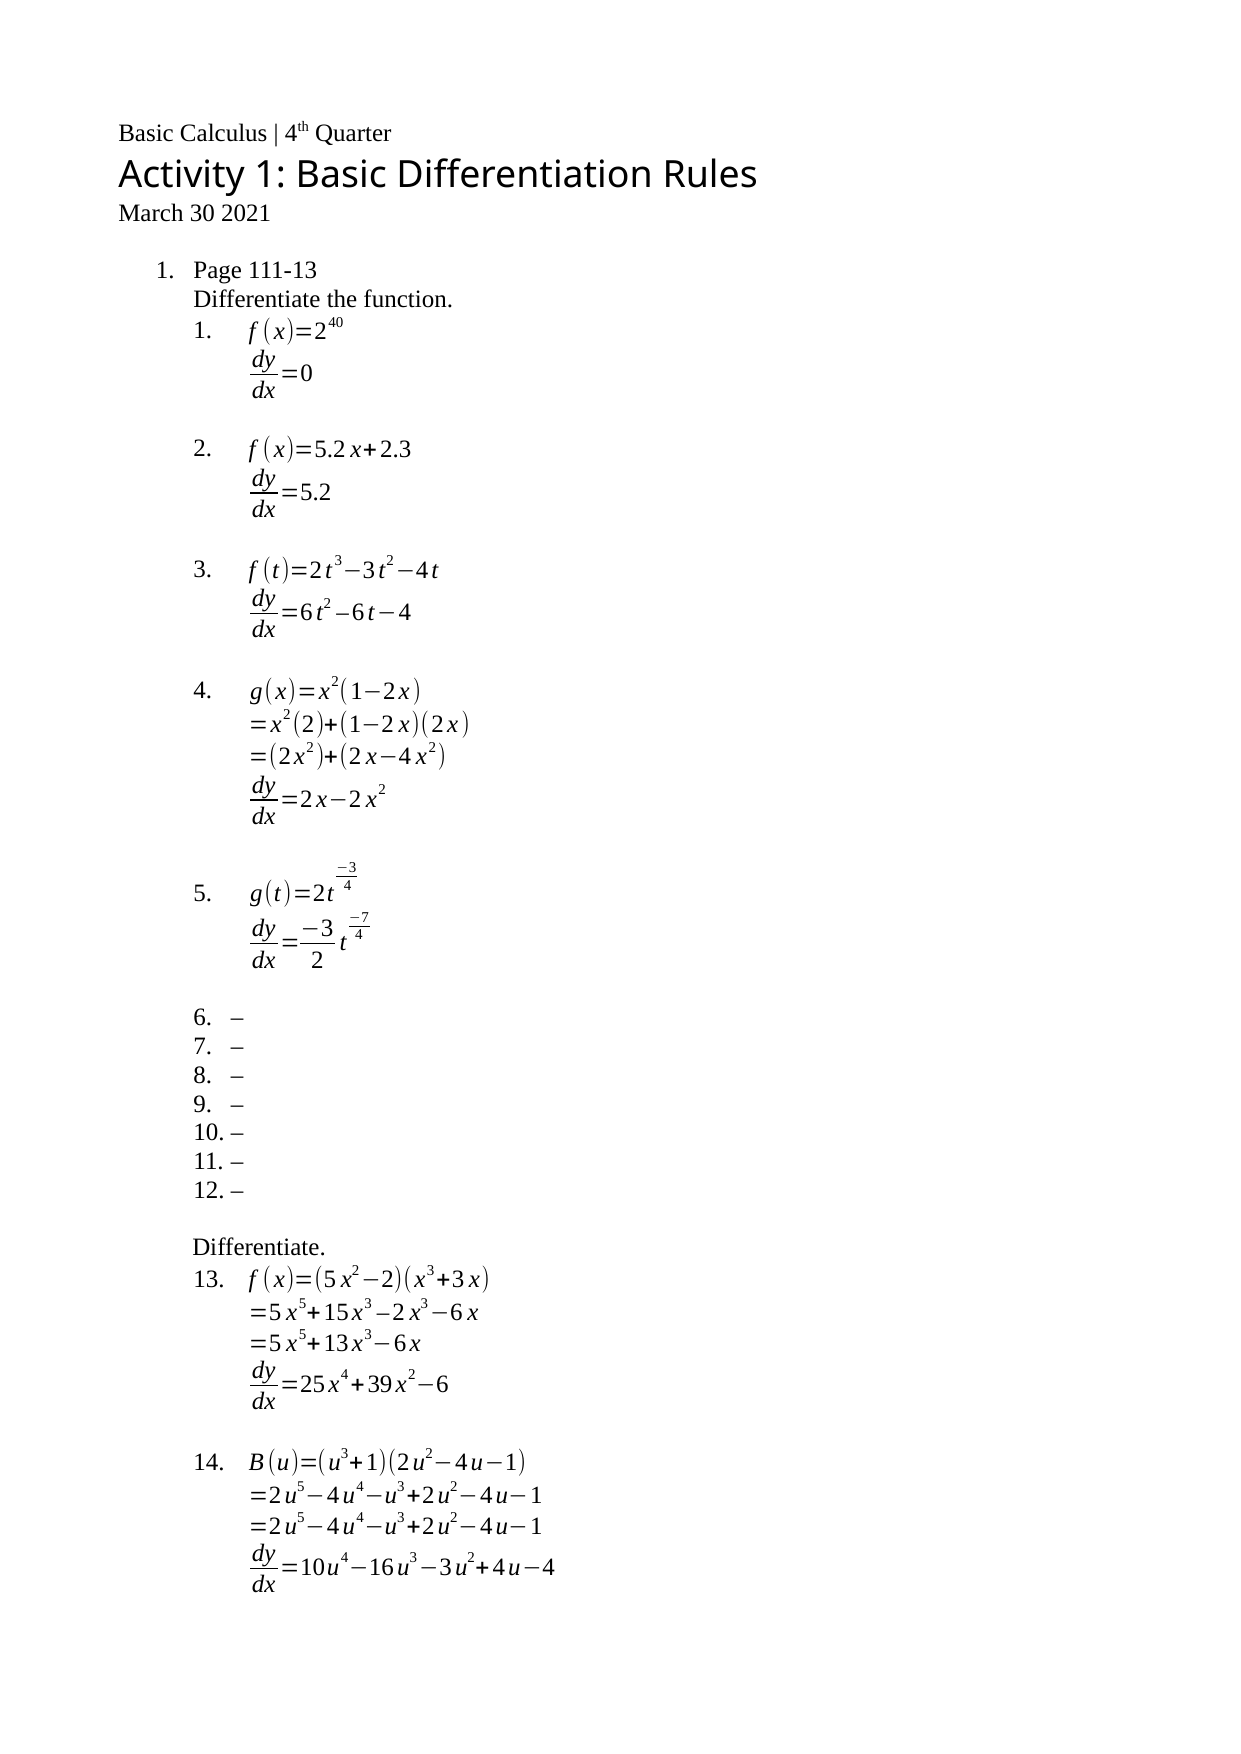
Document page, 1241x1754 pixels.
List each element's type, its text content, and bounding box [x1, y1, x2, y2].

list – [193, 1117, 1122, 1146]
list – [193, 1146, 1122, 1175]
text Activity 1: Basic Differentiation Rules [118, 147, 1122, 198]
list Page 111-13 [156, 255, 1122, 284]
list – [193, 1175, 1122, 1232]
text Differentiate. [118, 1232, 1122, 1261]
list – [193, 1089, 1122, 1117]
list Differentiate the function. [156, 284, 1122, 313]
list – [193, 1031, 1122, 1060]
text March 30 2021 [118, 198, 1122, 227]
list – [193, 1060, 1122, 1089]
list – [193, 1002, 1122, 1031]
text Basic Calculus | 4th Quarter [118, 118, 1122, 147]
